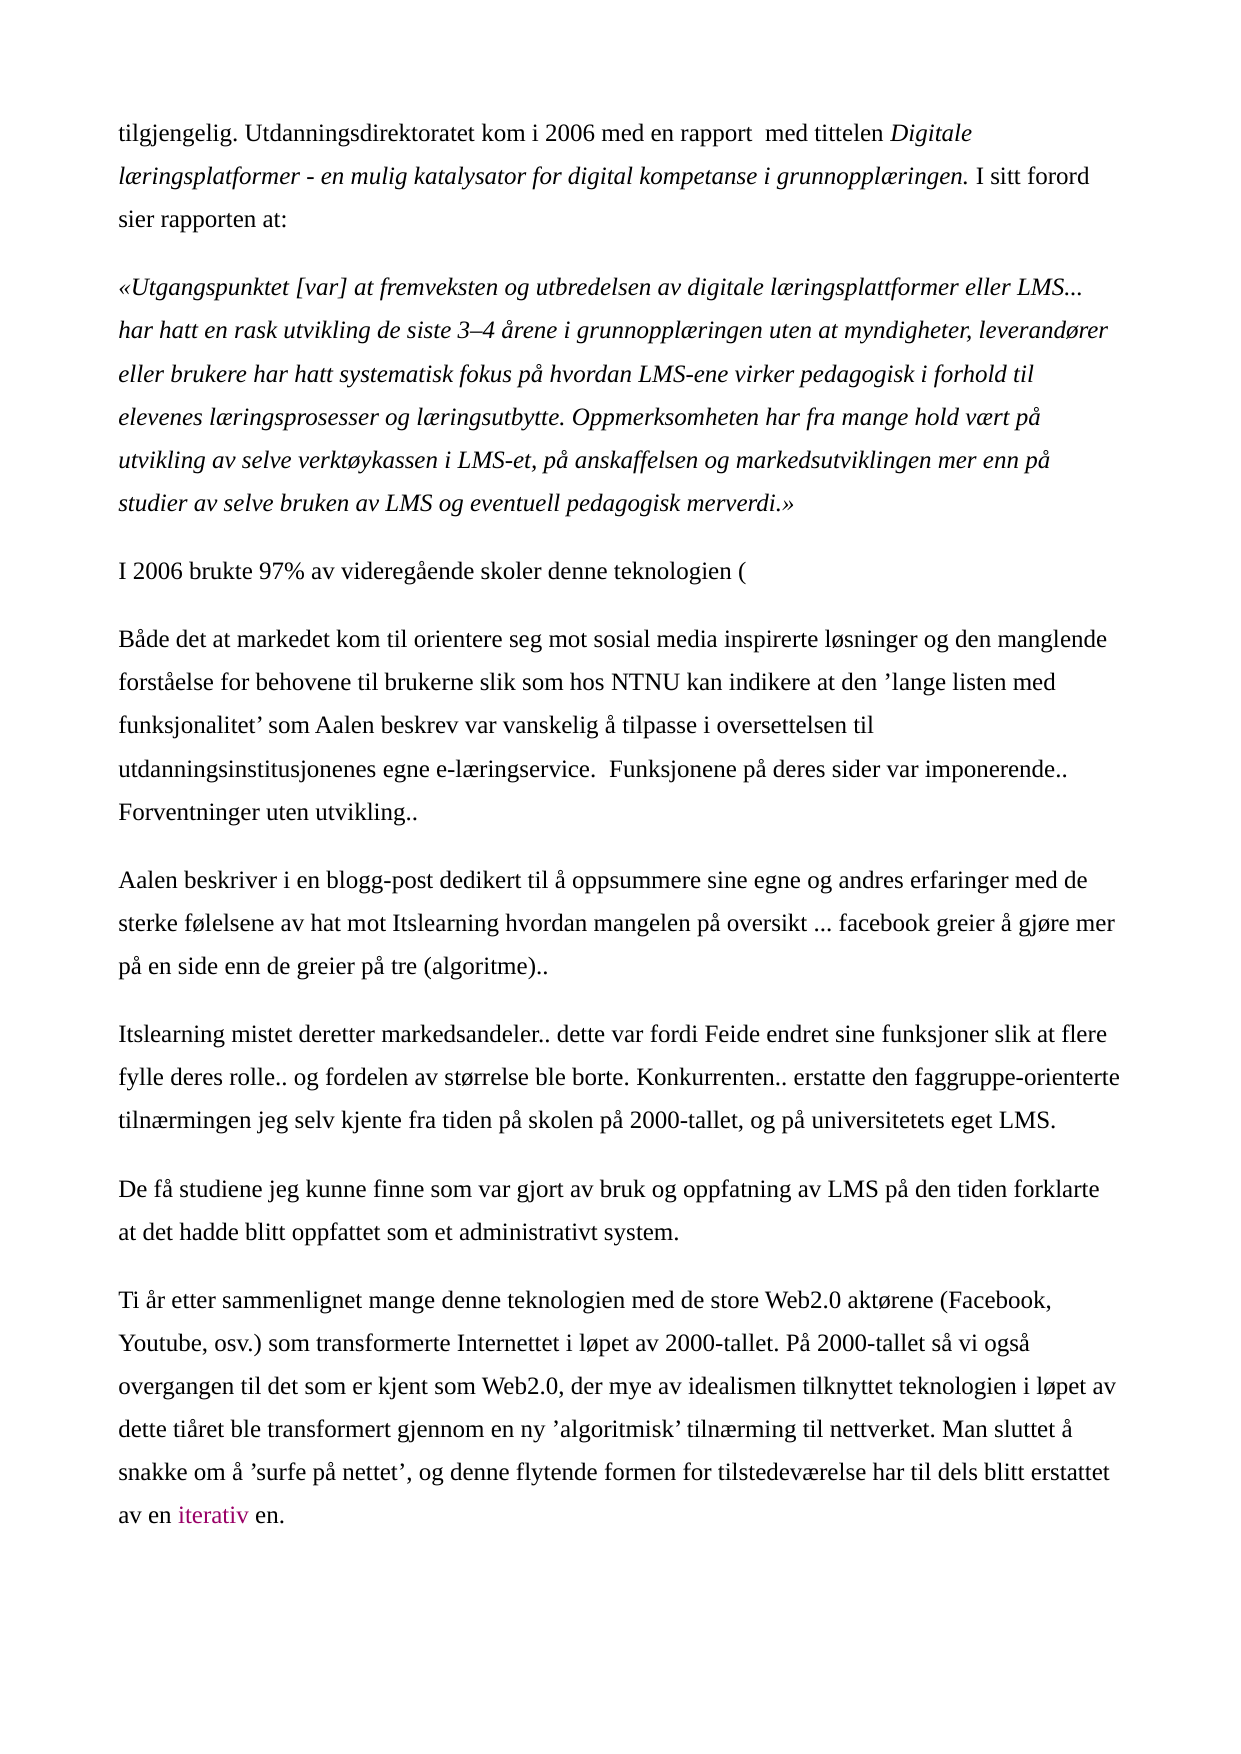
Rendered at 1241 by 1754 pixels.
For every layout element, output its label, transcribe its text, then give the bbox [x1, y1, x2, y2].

text «Utgangspunktet [var] at fremveksten og utbredelsen av digitale læringsplattformer eller LMS... har hatt en rask utvikling de siste 3–4 årene i grunnopplæringen uten at myndigheter, leverandører eller brukere har hatt systematisk fokus på hvordan LMS-ene virker pedagogisk i forhold til elevenes læringsprosesser og læringsutbytte. Oppmerksomheten har fra mange hold vært på utvikling av selve verktøykassen i LMS-et, på anskaffelsen og markedsutviklingen mer enn på studier av selve bruken av LMS og eventuell pedagogisk merverdi.» [118, 272, 1122, 517]
text Både det at markedet kom til orientere seg mot sosial media inspirerte løsninger og den manglende forståelse for behovene til brukerne slik som hos NTNU kan indikere at den ’lange listen med funksjonalitet’ som Aalen beskrev var vanskelig å tilpasse i oversettelsen til utdanningsinstitusjonenes egne e-læringservice. Funksjonene på deres sider var imponerende.. Forventninger uten utvikling.. [118, 624, 1122, 826]
text tilgjengelig. Utdanningsdirektoratet kom i 2006 med en rapport med tittelen Digitale læringsplatformer - en mulig katalysator for digital kompetanse i grunnopplæringen. I sitt forord sier rapporten at: [118, 118, 1122, 233]
text Aalen beskriver i en blogg-post dedikert til å oppsummere sine egne og andres erfaringer med de sterke følelsene av hat mot Itslearning hvordan mangelen på oversikt ... facebook greier å gjøre mer på en side enn de greier på tre (algoritme).. [118, 865, 1122, 980]
text I 2006 brukte 97% av videregående skoler denne teknologien ( [118, 556, 1122, 585]
text Itslearning mistet deretter markedsandeler.. dette var fordi Feide endret sine funksjoner slik at flere fylle deres rolle.. og fordelen av størrelse ble borte. Konkurrenten.. erstatte den faggruppe-orienterte tilnærmingen jeg selv kjente fra tiden på skolen på 2000-tallet, og på universitetets eget LMS. [118, 1019, 1122, 1134]
text De få studiene jeg kunne finne som var gjort av bruk og oppfatning av LMS på den tiden forklarte at det hadde blitt oppfattet som et administrativt system. [118, 1174, 1122, 1246]
text Ti år etter sammenlignet mange denne teknologien med de store Web2.0 aktørene (Facebook, Youtube, osv.) som transformerte Internettet i løpet av 2000-tallet. På 2000-tallet så vi også overgangen til det som er kjent som Web2.0, der mye av idealismen tilknyttet teknologien i løpet av dette tiåret ble transformert gjennom en ny ’algoritmisk’ tilnærming til nettverket. Man sluttet å snakke om å ’surfe på nettet’, og denne flytende formen for tilstedeværelse har til dels blitt erstattet av en iterativ en. [118, 1285, 1122, 1529]
